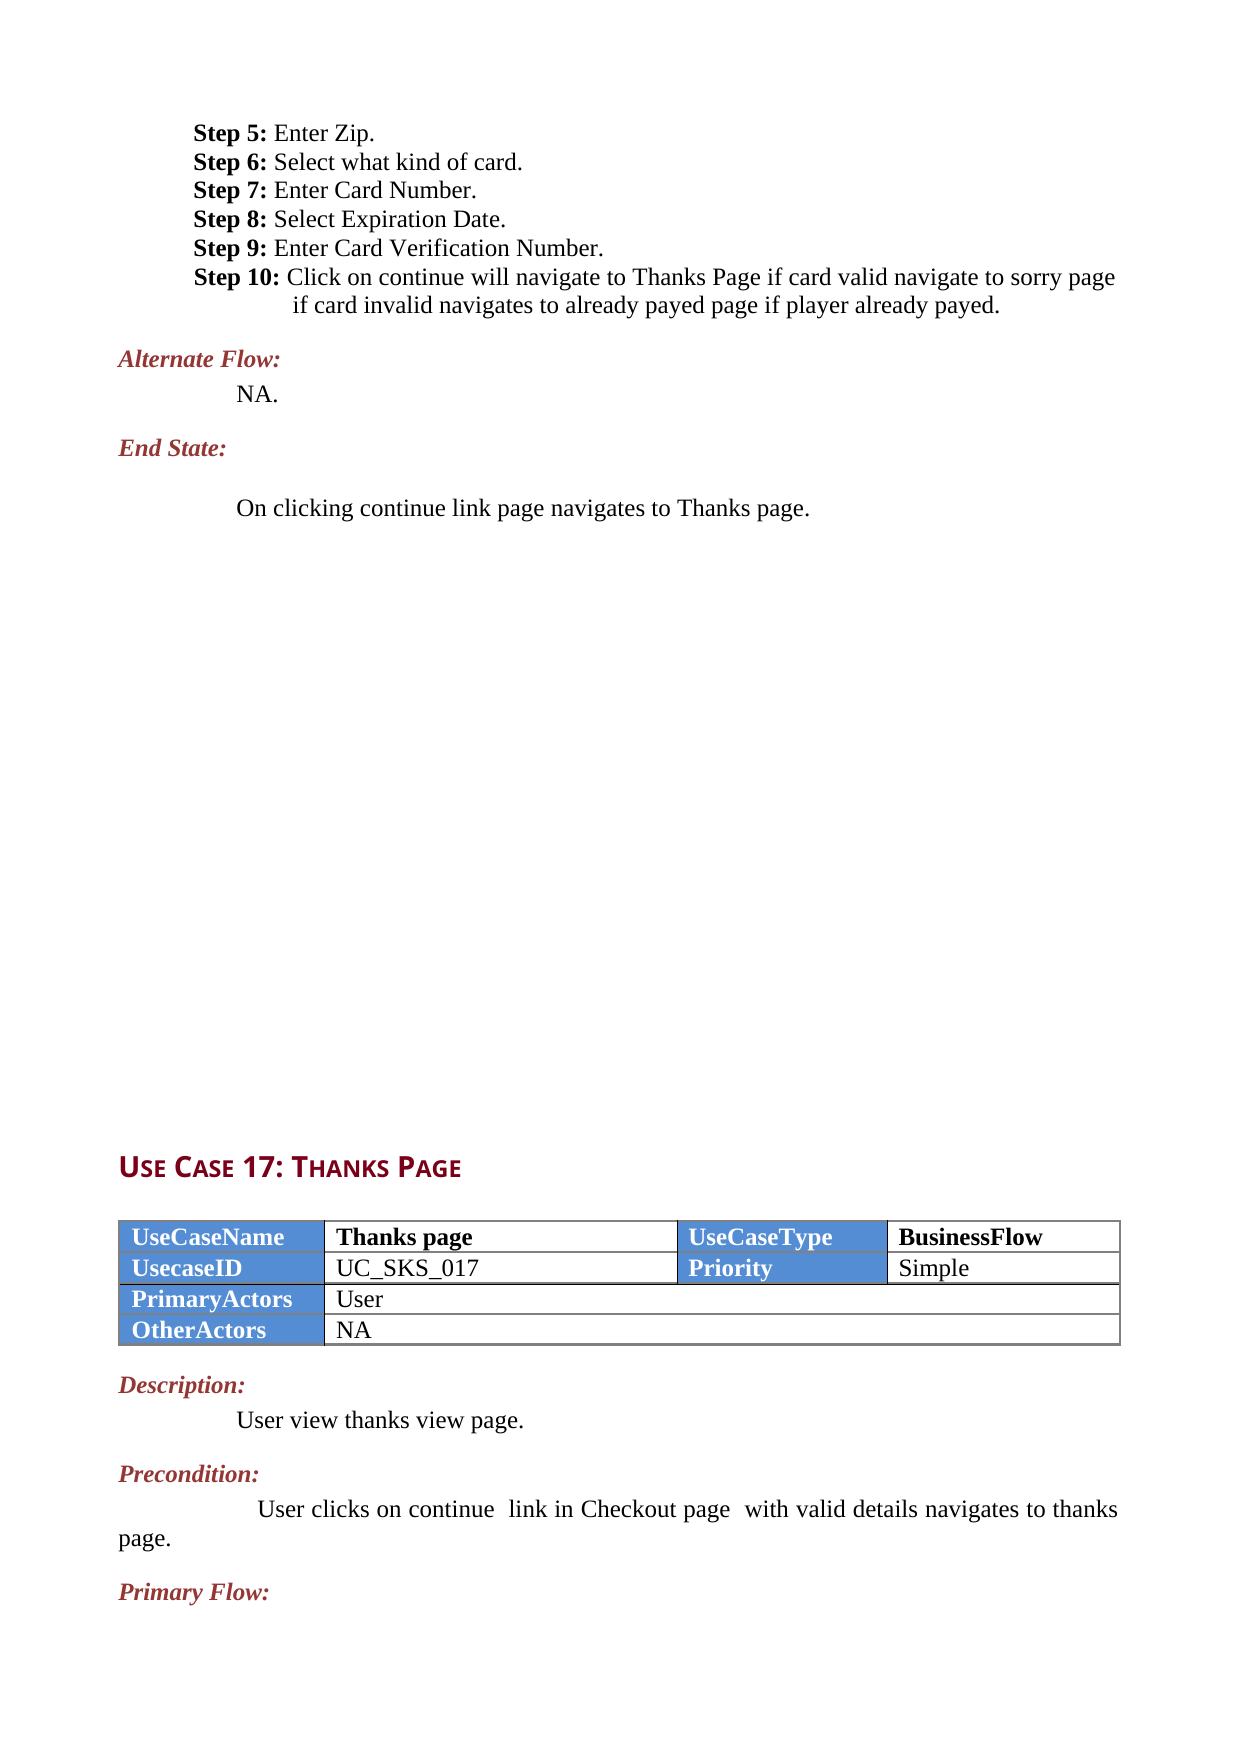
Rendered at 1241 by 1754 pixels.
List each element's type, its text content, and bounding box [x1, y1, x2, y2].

text Primary Flow: [118, 1577, 1122, 1606]
text User view thanks view page. [118, 1406, 1122, 1434]
text Step 9: Enter Card Verification Number. [118, 233, 1122, 262]
text On clicking continue link page navigates to Thanks page. [118, 493, 1122, 522]
table_cell OtherActors [120, 1315, 324, 1343]
text End State: [118, 433, 1122, 462]
table_header BusinessFlow [888, 1222, 1119, 1251]
text Step 10: Click on continue will navigate to Thanks Page if card valid navigate to sorry page if card invalid navigates to already payed page if player already payed. [118, 262, 1122, 319]
text Step 8: Select Expiration Date. [118, 204, 1122, 233]
table_cell PrimaryActors [120, 1285, 324, 1313]
table_header UseCaseName [120, 1222, 324, 1251]
table_header Thanks page [325, 1222, 677, 1251]
text Step 7: Enter Card Number. [118, 176, 1122, 204]
text Description: [118, 1371, 1122, 1399]
table_header UseCaseType [678, 1222, 887, 1251]
text Alternate Flow: [118, 344, 1122, 373]
table_cell Simple [888, 1253, 1119, 1282]
text Step 5: Enter Zip. [118, 118, 1122, 147]
table_cell UC_SKS_017 [325, 1253, 677, 1282]
table_cell NA [325, 1315, 1119, 1343]
table_cell User [325, 1285, 1119, 1313]
text Precondition: [118, 1459, 1122, 1488]
text Use Case 17: Thanks Page [118, 1146, 1122, 1186]
text Step 6: Select what kind of card. [118, 147, 1122, 176]
text NA. [118, 379, 1122, 408]
table_cell Priority [678, 1253, 887, 1282]
table_cell UsecaseID [120, 1253, 324, 1282]
text User clicks on continue link in Checkout page with valid details navigates to thanks page. [118, 1494, 1122, 1552]
